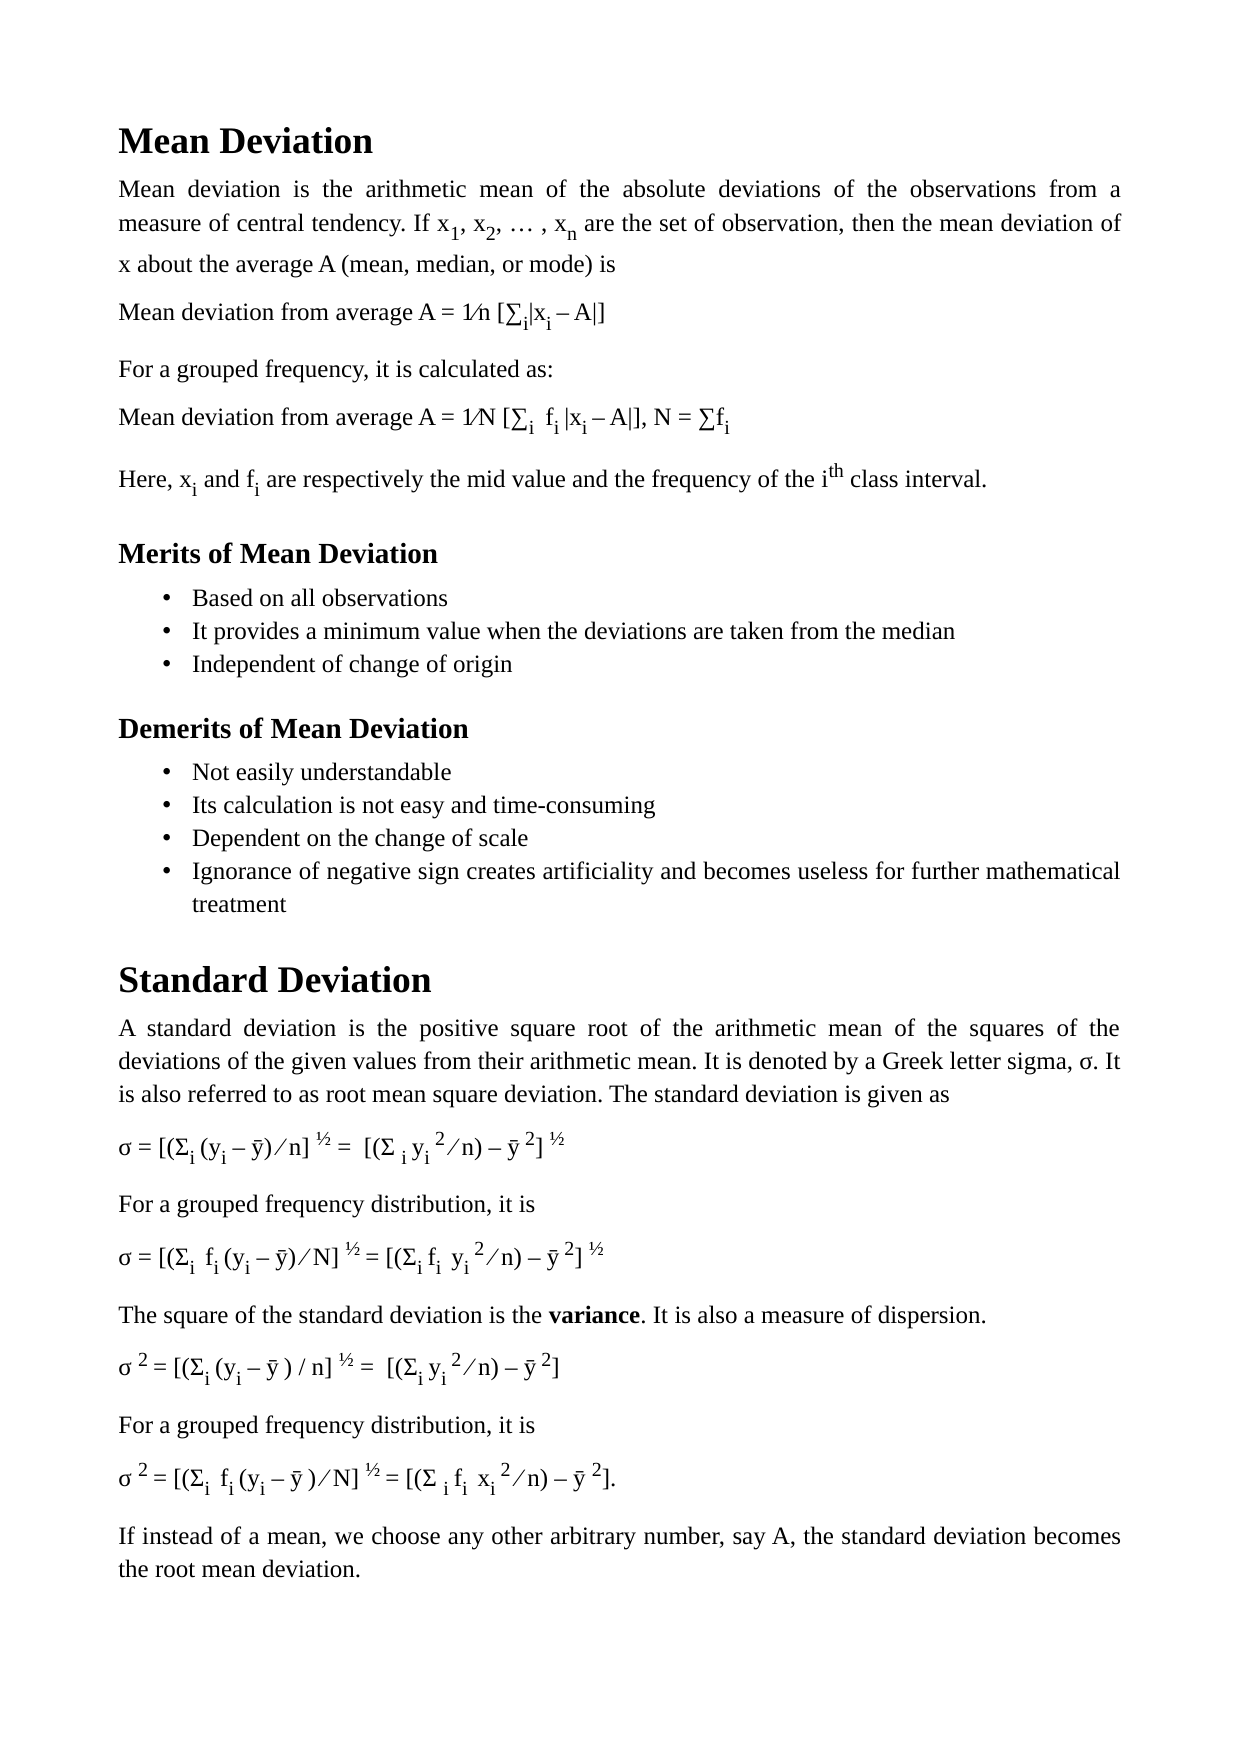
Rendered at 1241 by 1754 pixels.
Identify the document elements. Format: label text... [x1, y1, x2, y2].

text For a grouped frequency, it is calculated as: [118, 354, 1122, 383]
subtitle Standard Deviation [118, 957, 1122, 1001]
text A standard deviation is the positive square root of the arithmetic mean of the squares of the deviations of the given values from their arithmetic mean. It is denoted by a Greek letter sigma, σ. It is also referred to as root mean square deviation. The standard deviation is given as [118, 1013, 1122, 1108]
text Mean deviation from average A = 1⁄N [∑i fi |xi – A|], N = ∑fi [118, 402, 1122, 439]
text σ = [(Σi (yi – ȳ) ⁄ n] ½ = [(Σ i yi 2 ⁄ n) – ȳ 2] ½ [118, 1127, 1122, 1169]
subtitle Merits of Mean Deviation [118, 537, 1122, 570]
text σ 2 = [(Σi (yi – ȳ ) / n] ½ = [(Σi yi 2 ⁄ n) – ȳ 2] [118, 1348, 1122, 1389]
list Independent of change of origin [162, 649, 1122, 677]
subtitle Demerits of Mean Deviation [118, 711, 1122, 744]
list Ignorance of negative sign creates artificiality and becomes useless for further mathematical treatment [162, 856, 1122, 918]
text The square of the standard deviation is the variance. It is also a measure of dispersion. [118, 1300, 1122, 1329]
text Here, xi and fi are respectively the mid value and the frequency of the ith class interval. [118, 459, 1122, 501]
list Dependent on the change of scale [162, 823, 1122, 852]
text σ = [(Σi fi (yi – ȳ) ⁄ N] ½ = [(Σi fi yi 2 ⁄ n) – ȳ 2] ½ [118, 1237, 1122, 1279]
list Based on all observations [162, 583, 1122, 611]
text If instead of a mean, we choose any other arbitrary number, say A, the standard deviation becomes the root mean deviation. [118, 1521, 1122, 1583]
text For a grouped frequency distribution, it is [118, 1410, 1122, 1439]
text σ 2 = [(Σi fi (yi – ȳ ) ⁄ N] ½ = [(Σ i fi xi 2 ⁄ n) – ȳ 2]. [118, 1458, 1122, 1500]
text Mean deviation is the arithmetic mean of the absolute deviations of the observations from a measure of central tendency. If x1, x2, … , xn are the set of observation, then the mean deviation of x about the average A (mean, median, or mode) is [118, 174, 1122, 278]
subtitle Mean Deviation [118, 118, 1122, 161]
list It provides a minimum value when the deviations are taken from the median [162, 616, 1122, 644]
list Its calculation is not easy and time-consuming [162, 790, 1122, 819]
text Mean deviation from average A = 1⁄n [∑i|xi – A|] [118, 297, 1122, 334]
list Not easily understandable [162, 757, 1122, 786]
text For a grouped frequency distribution, it is [118, 1189, 1122, 1218]
